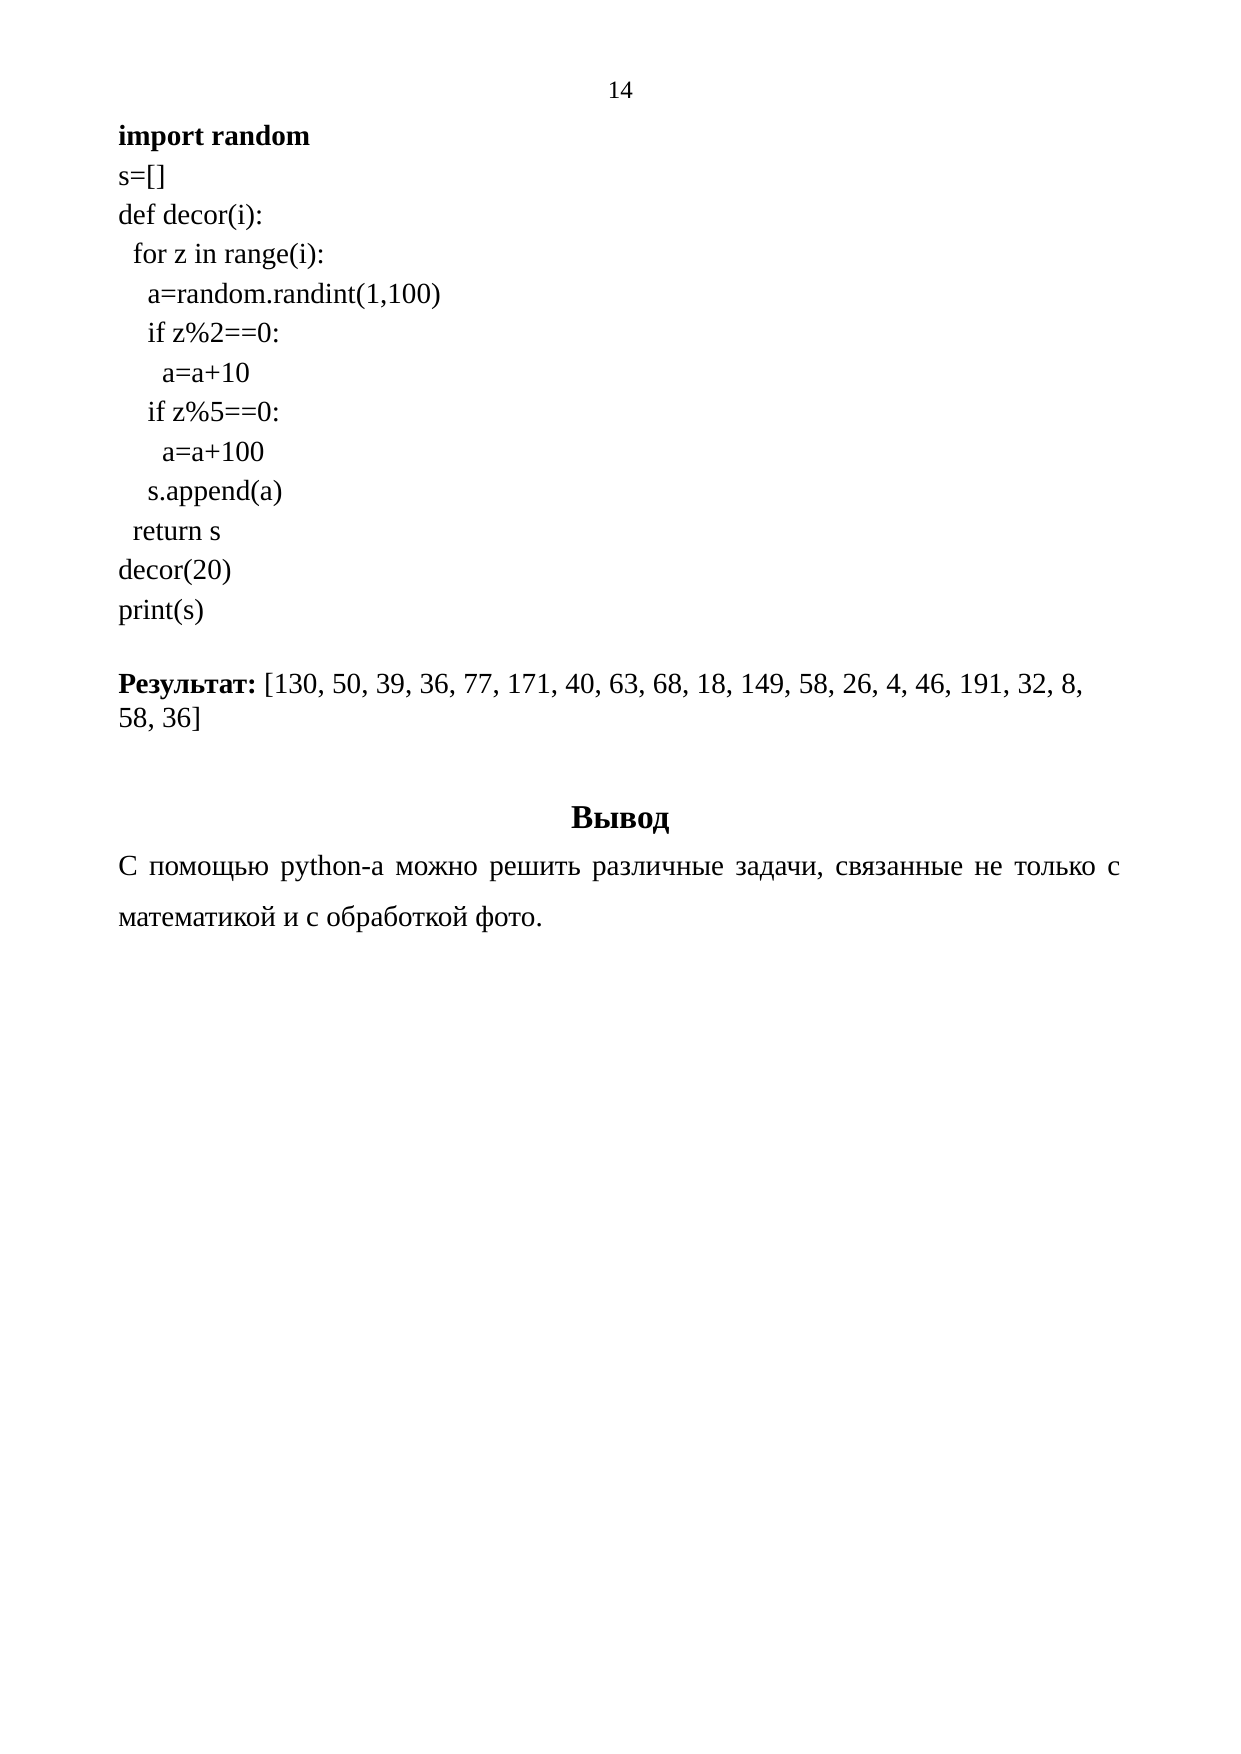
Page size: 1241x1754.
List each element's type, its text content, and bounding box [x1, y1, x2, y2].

text if z%2==0: [118, 316, 1122, 349]
text print(s) [118, 592, 1122, 625]
text if z%5==0: [118, 394, 1122, 428]
text s.append(a) [118, 473, 1122, 507]
text C помощью python-a можно решить различные задачи, связанные не только с математикой и с обработкой фото. [118, 848, 1122, 932]
text s=[] [118, 158, 1122, 191]
text return s [118, 513, 1122, 546]
text decor(20) [118, 552, 1122, 586]
text import random [118, 118, 1122, 152]
subtitle Вывод [118, 798, 1122, 836]
text a=random.randint(1,100) [118, 276, 1122, 309]
text a=a+100 [118, 434, 1122, 467]
text Результат: [130, 50, 39, 36, 77, 171, 40, 63, 68, 18, 149, 58, 26, 4, 46, 191, 32, 8, 58, 36] [118, 665, 1122, 734]
text def decor(i): [118, 197, 1122, 231]
text for z in range(i): [118, 237, 1122, 270]
text a=a+10 [118, 355, 1122, 388]
